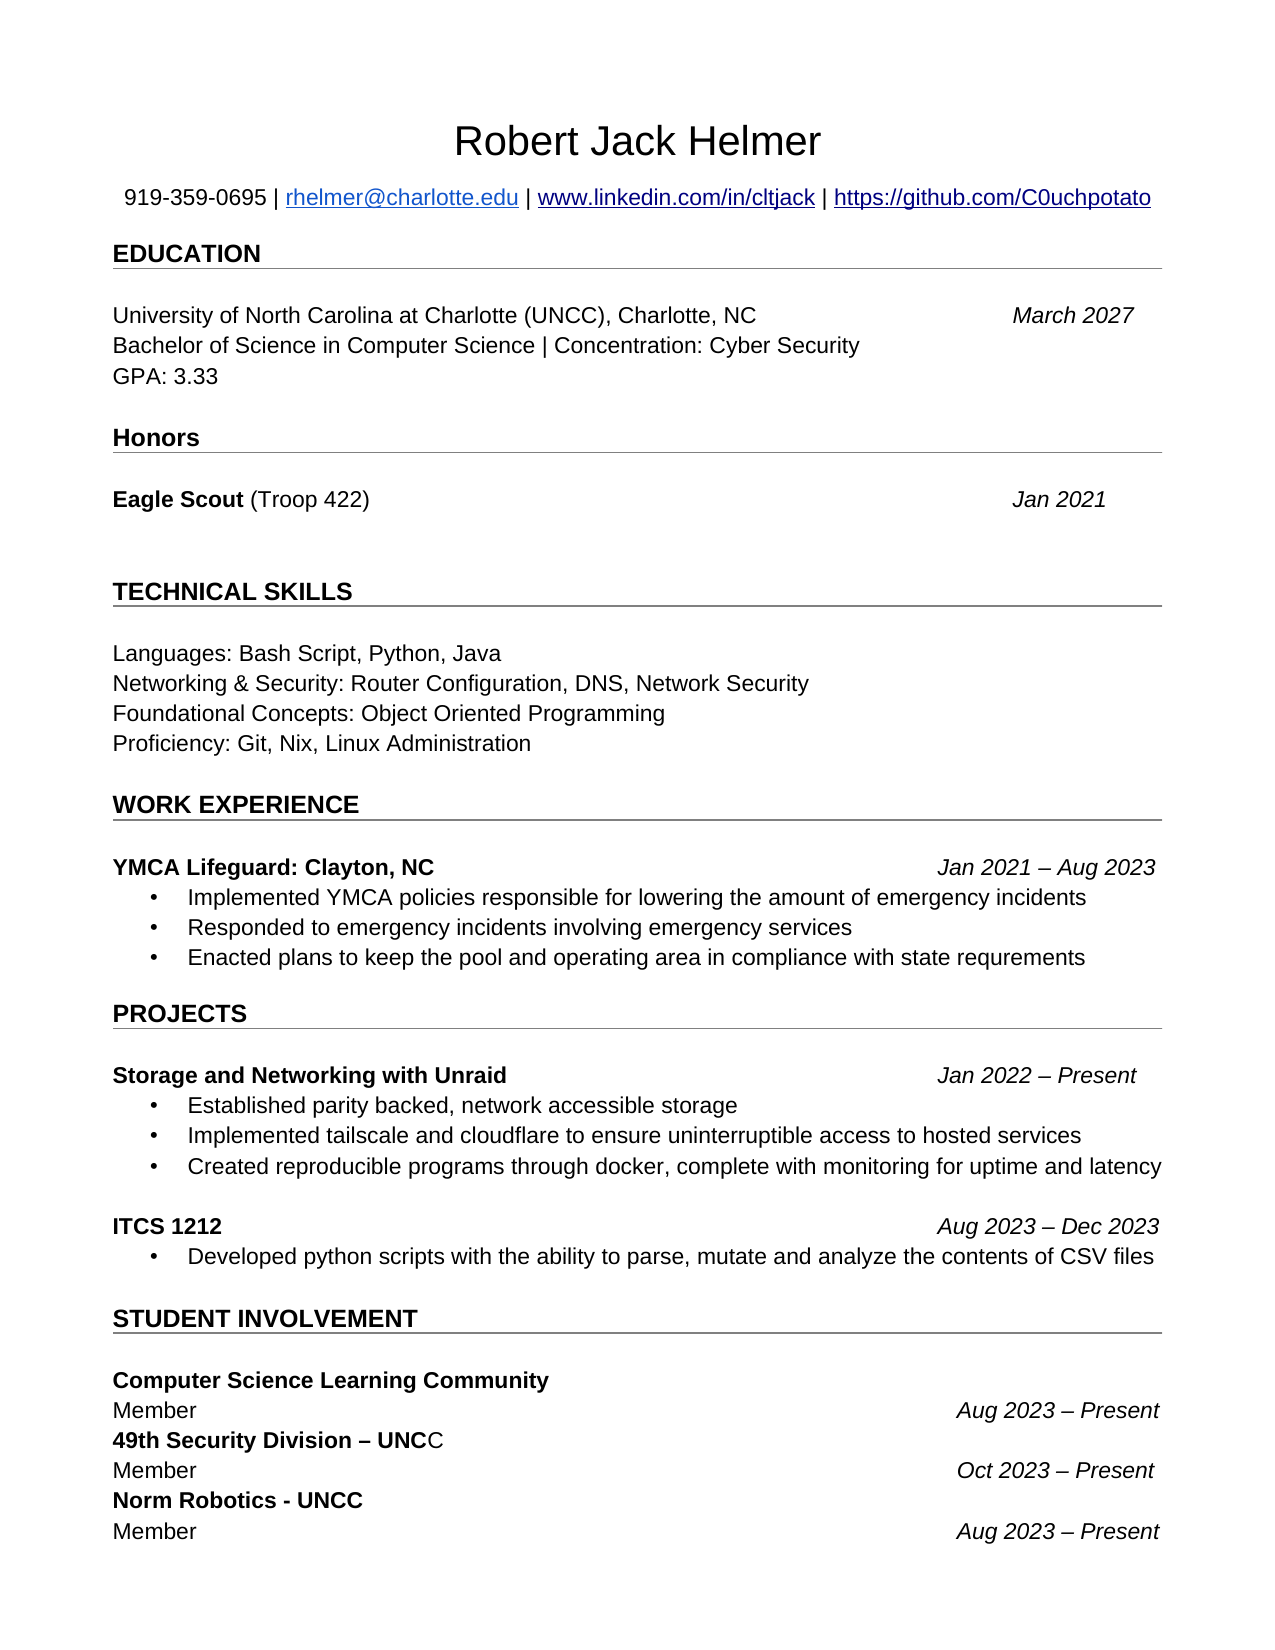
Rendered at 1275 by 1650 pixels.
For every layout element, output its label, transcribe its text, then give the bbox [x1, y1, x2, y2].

text University of North Carolina at Charlotte (UNCC), Charlotte, NC March 2027 [112, 302, 1162, 328]
text Networking & Security: Router Configuration, DNS, Network Security [112, 670, 1162, 696]
list Implemented YMCA policies responsible for lowering the amount of emergency incidents [150, 884, 1162, 910]
list Responded to emergency incidents involving emergency services [150, 914, 1162, 940]
list Created reproducible programs through docker, complete with monitoring for uptime and latency [150, 1153, 1162, 1179]
text Member Oct 2023 – Present [112, 1457, 1162, 1483]
text EDUCATION [112, 239, 1162, 268]
text ITCS 1212 Aug 2023 – Dec 2023 [112, 1213, 1162, 1239]
text 919-359-0695 | rhelmer@charlotte.edu | www.linkedin.com/in/cltjack | https://github.com/C0uchpotato [112, 184, 1162, 211]
list Implemented tailscale and cloudflare to ensure uninterruptible access to hosted services [150, 1122, 1162, 1149]
text Norm Robotics - UNCC [112, 1487, 1162, 1514]
text Foundational Concepts: Object Oriented Programming [112, 700, 1162, 726]
text YMCA Lifeguard: Clayton, NC Jan 2021 – Aug 2023 [112, 853, 1162, 880]
subtitle Robert Jack Helmer [112, 117, 1162, 164]
text STUDENT INVOLVEMENT [112, 1304, 1162, 1333]
text Eagle Scout (Troop 422) Jan 2021 [112, 486, 1162, 542]
text PROJECTS [112, 999, 1162, 1028]
text Member Aug 2023 – Present [112, 1518, 1162, 1544]
text Languages: Bash Script, Python, Java [112, 639, 1162, 666]
text Member Aug 2023 – Present [112, 1397, 1162, 1423]
text WORK EXPERIENCE [112, 791, 1162, 820]
text Storage and Networking with Unraid Jan 2022 – Present [112, 1062, 1162, 1088]
text Honors [112, 423, 1162, 452]
text TECHNICAL SKILLS [112, 577, 1162, 606]
text Proficiency: Git, Nix, Linux Administration [112, 730, 1162, 756]
text GPA: 3.33 [112, 363, 1162, 389]
list Established parity backed, network accessible storage [150, 1092, 1162, 1118]
text 49th Security Division – UNCC [112, 1427, 1162, 1453]
text Bachelor of Science in Computer Science | Concentration: Cyber Security [112, 332, 1162, 359]
list Developed python scripts with the ability to parse, mutate and analyze the contents of CSV files [150, 1243, 1162, 1269]
text Computer Science Learning Community [112, 1367, 1162, 1393]
list Enacted plans to keep the pool and operating area in compliance with state requrements [150, 944, 1162, 970]
